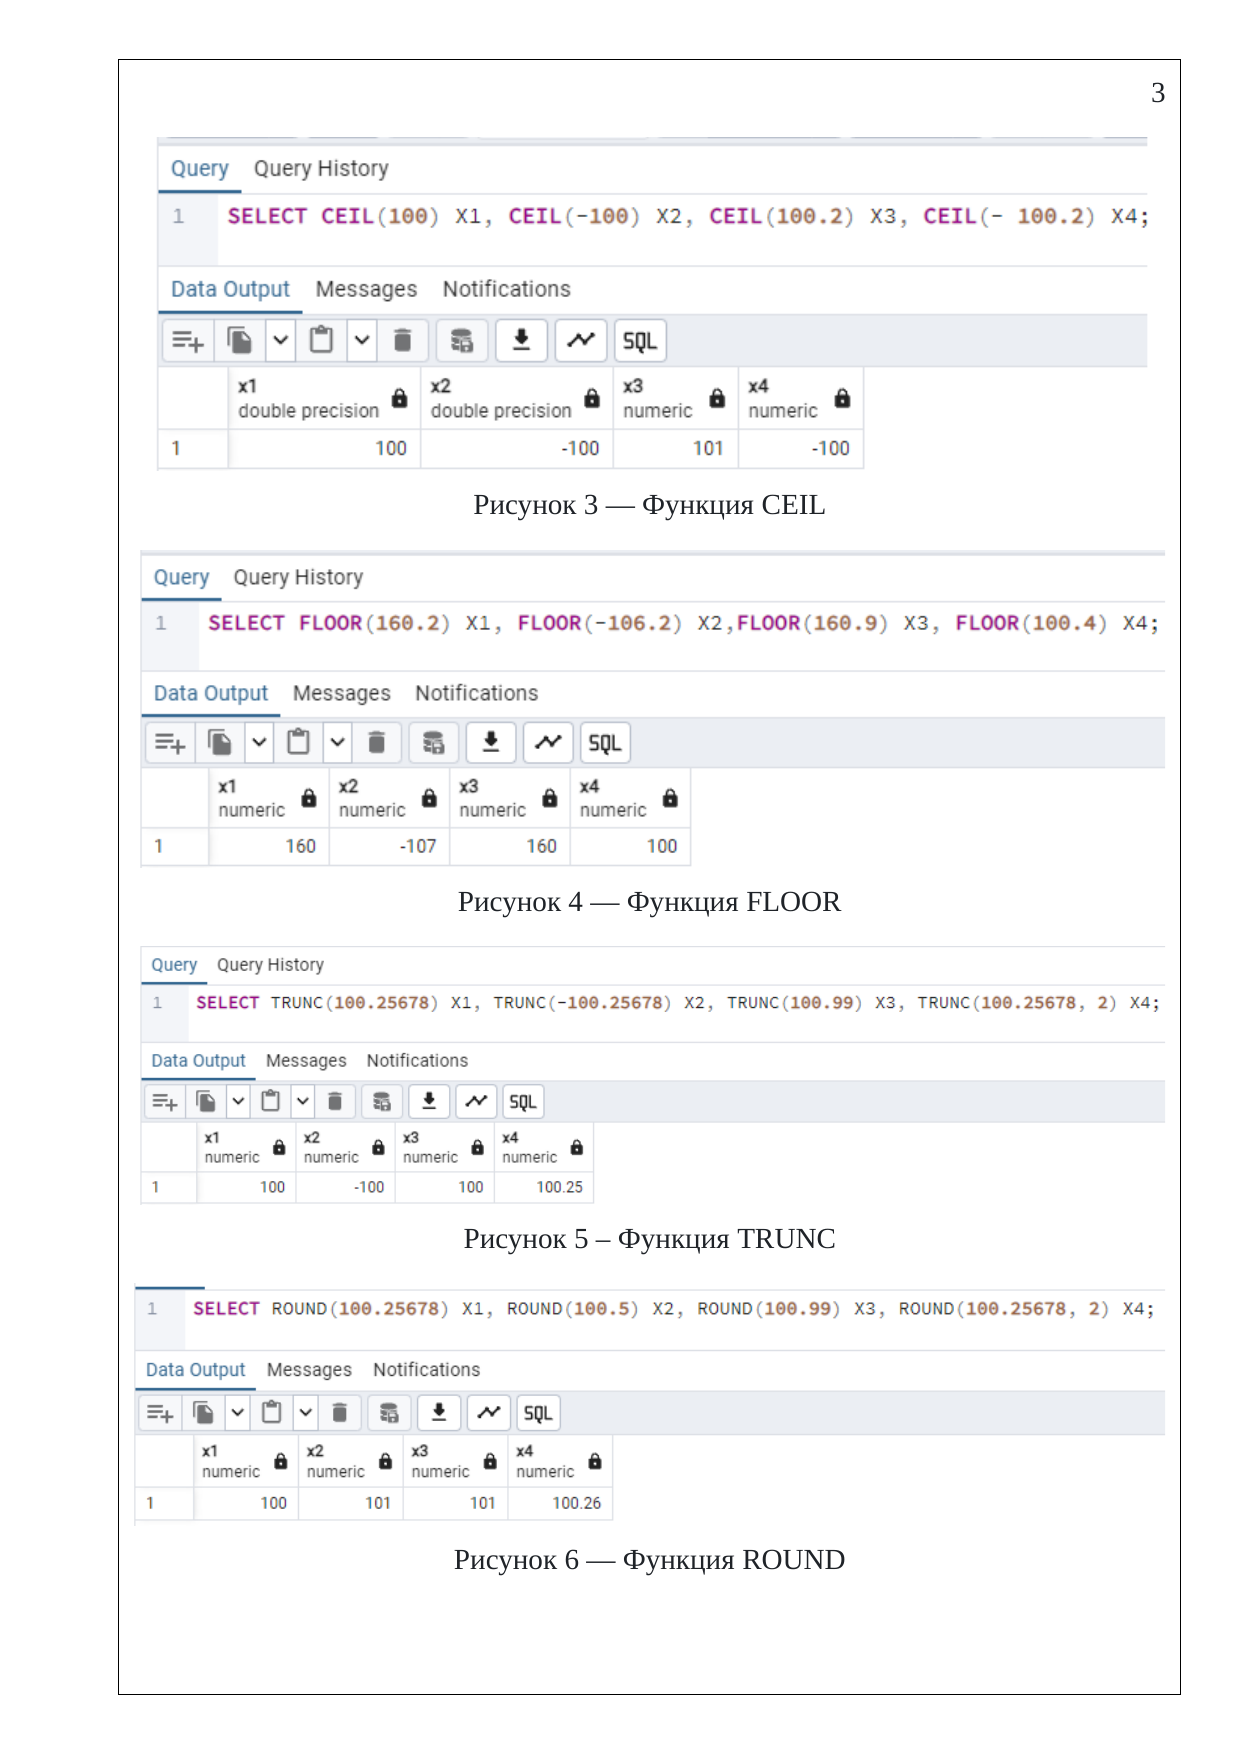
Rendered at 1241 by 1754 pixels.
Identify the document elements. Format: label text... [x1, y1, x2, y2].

picture [133, 550, 1166, 868]
text Рисунок 5 – Функция TRUNC [134, 1205, 1165, 1255]
text Рисунок 3 — Функция CEIL [134, 138, 1165, 521]
picture [152, 137, 1148, 471]
picture [133, 1283, 1166, 1526]
picture [133, 946, 1166, 1205]
text 3 [134, 75, 1165, 108]
text Рисунок 6 — Функция ROUND [134, 1526, 1165, 1576]
text Рисунок 4 — Функция FLOOR [134, 868, 1165, 918]
